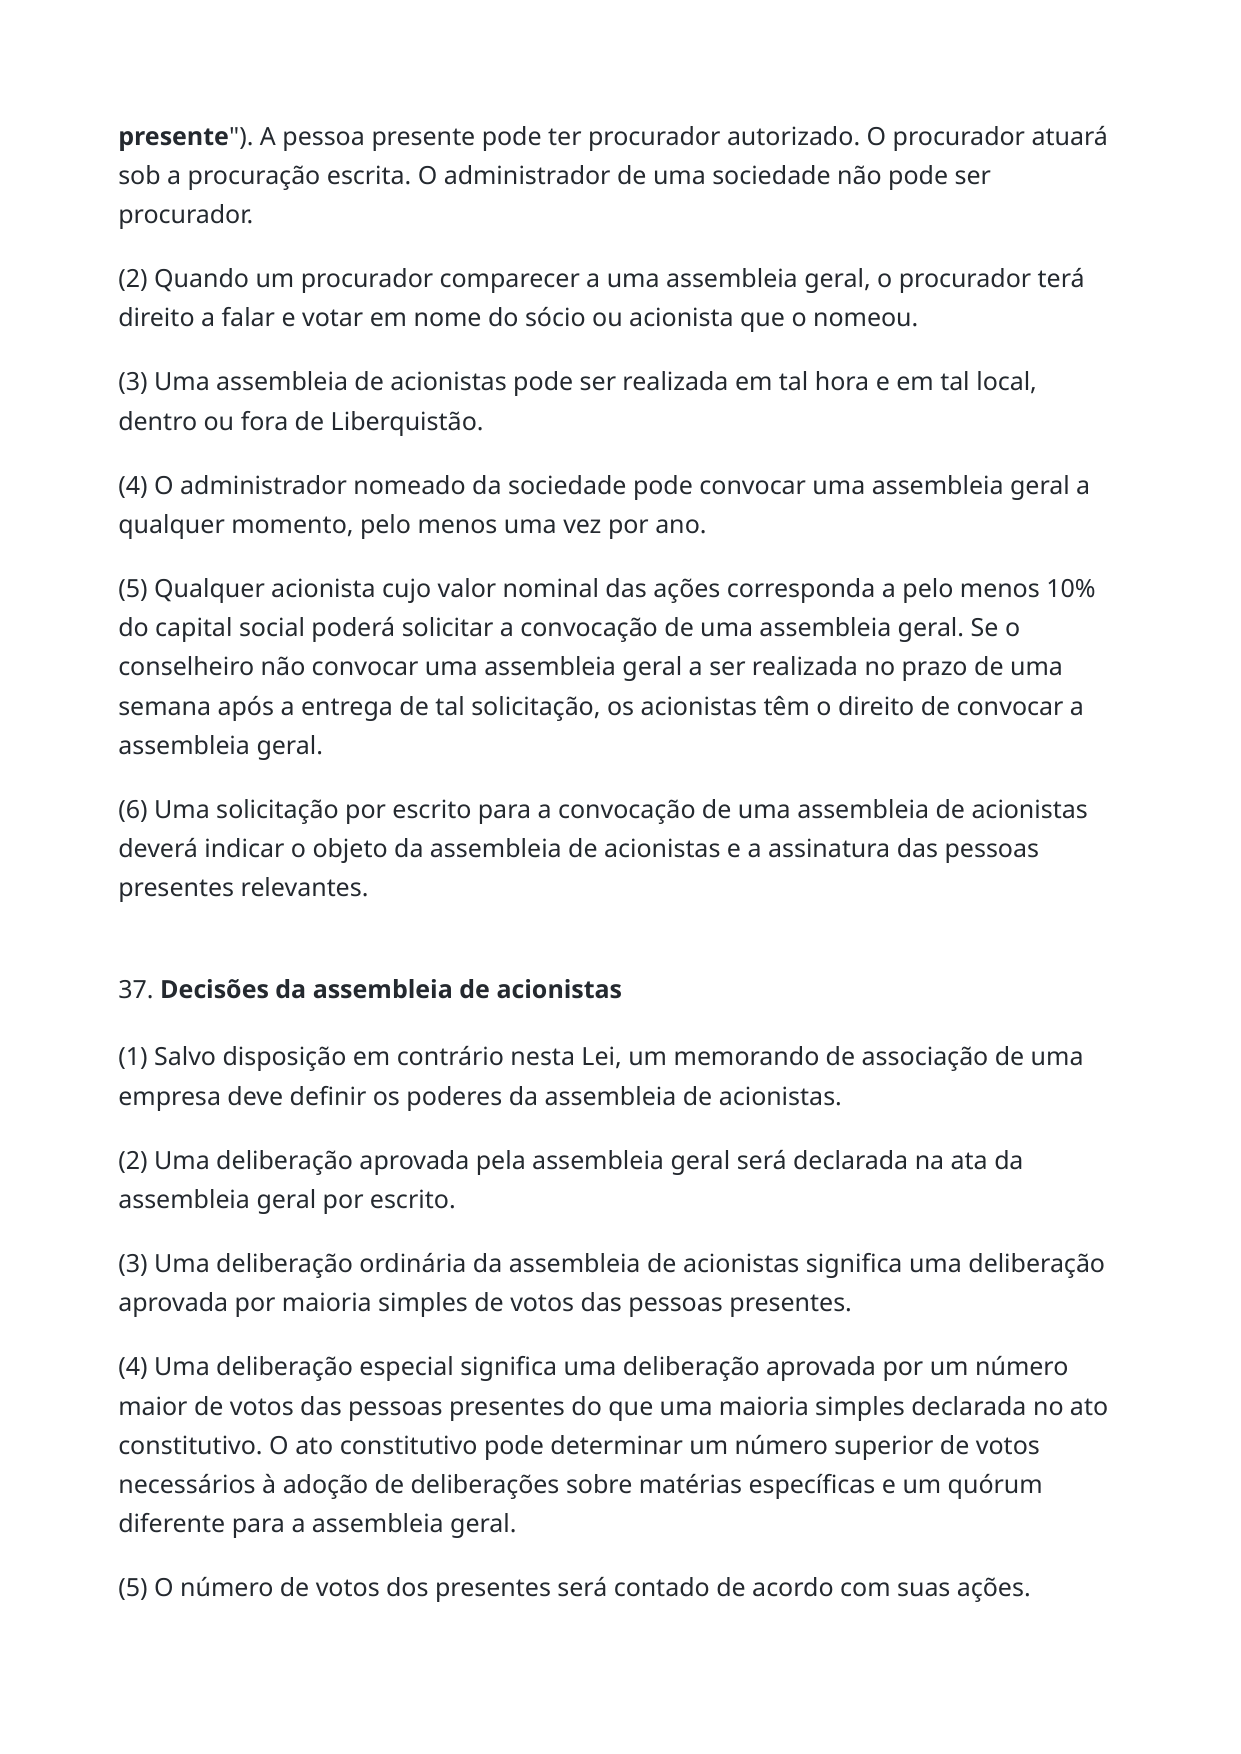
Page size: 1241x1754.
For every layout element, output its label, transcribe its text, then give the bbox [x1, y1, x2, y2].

text (2) Quando um procurador comparecer a uma assembleia geral, o procurador terá direito a falar e votar em nome do sócio ou acionista que o nomeou. [118, 261, 1122, 334]
text (4) O administrador nomeado da sociedade pode convocar uma assembleia geral a qualquer momento, pelo menos uma vez por ano. [118, 467, 1122, 541]
text (1) Salvo disposição em contrário nesta Lei, um memorando de associação de uma empresa deve definir os poderes da assembleia de acionistas. [118, 1039, 1122, 1112]
text (4) Uma deliberação especial significa uma deliberação aprovada por um número maior de votos das pessoas presentes do que uma maioria simples declarada no ato constitutivo. O ato constitutivo pode determinar um número superior de votos necessários à adoção de deliberações sobre matérias específicas e um quórum diferente para a assembleia geral. [118, 1349, 1122, 1540]
text (5) O número de votos dos presentes será contado de acordo com suas ações. [118, 1570, 1122, 1604]
text presente"). A pessoa presente pode ter procurador autorizado. O procurador atuará sob a procuração escrita. O administrador de uma sociedade não pode ser procurador. [118, 118, 1122, 231]
subtitle 37. Decisões da assembleia de acionistas [118, 971, 1122, 1006]
text (6) Uma solicitação por escrito para a convocação de uma assembleia de acionistas deverá indicar o objeto da assembleia de acionistas e a assinatura das pessoas presentes relevantes. [118, 791, 1122, 904]
text (2) Uma deliberação aprovada pela assembleia geral será declarada na ata da assembleia geral por escrito. [118, 1142, 1122, 1216]
text (3) Uma assembleia de acionistas pode ser realizada em tal hora e em tal local, dentro ou fora de Liberquistão. [118, 364, 1122, 437]
text (3) Uma deliberação ordinária da assembleia de acionistas significa uma deliberação aprovada por maioria simples de votos das pessoas presentes. [118, 1246, 1122, 1319]
text (5) Qualquer acionista cujo valor nominal das ações corresponda a pelo menos 10% do capital social poderá solicitar a convocação de uma assembleia geral. Se o conselheiro não convocar uma assembleia geral a ser realizada no prazo de uma semana após a entrega de tal solicitação, os acionistas têm o direito de convocar a assembleia geral. [118, 571, 1122, 761]
